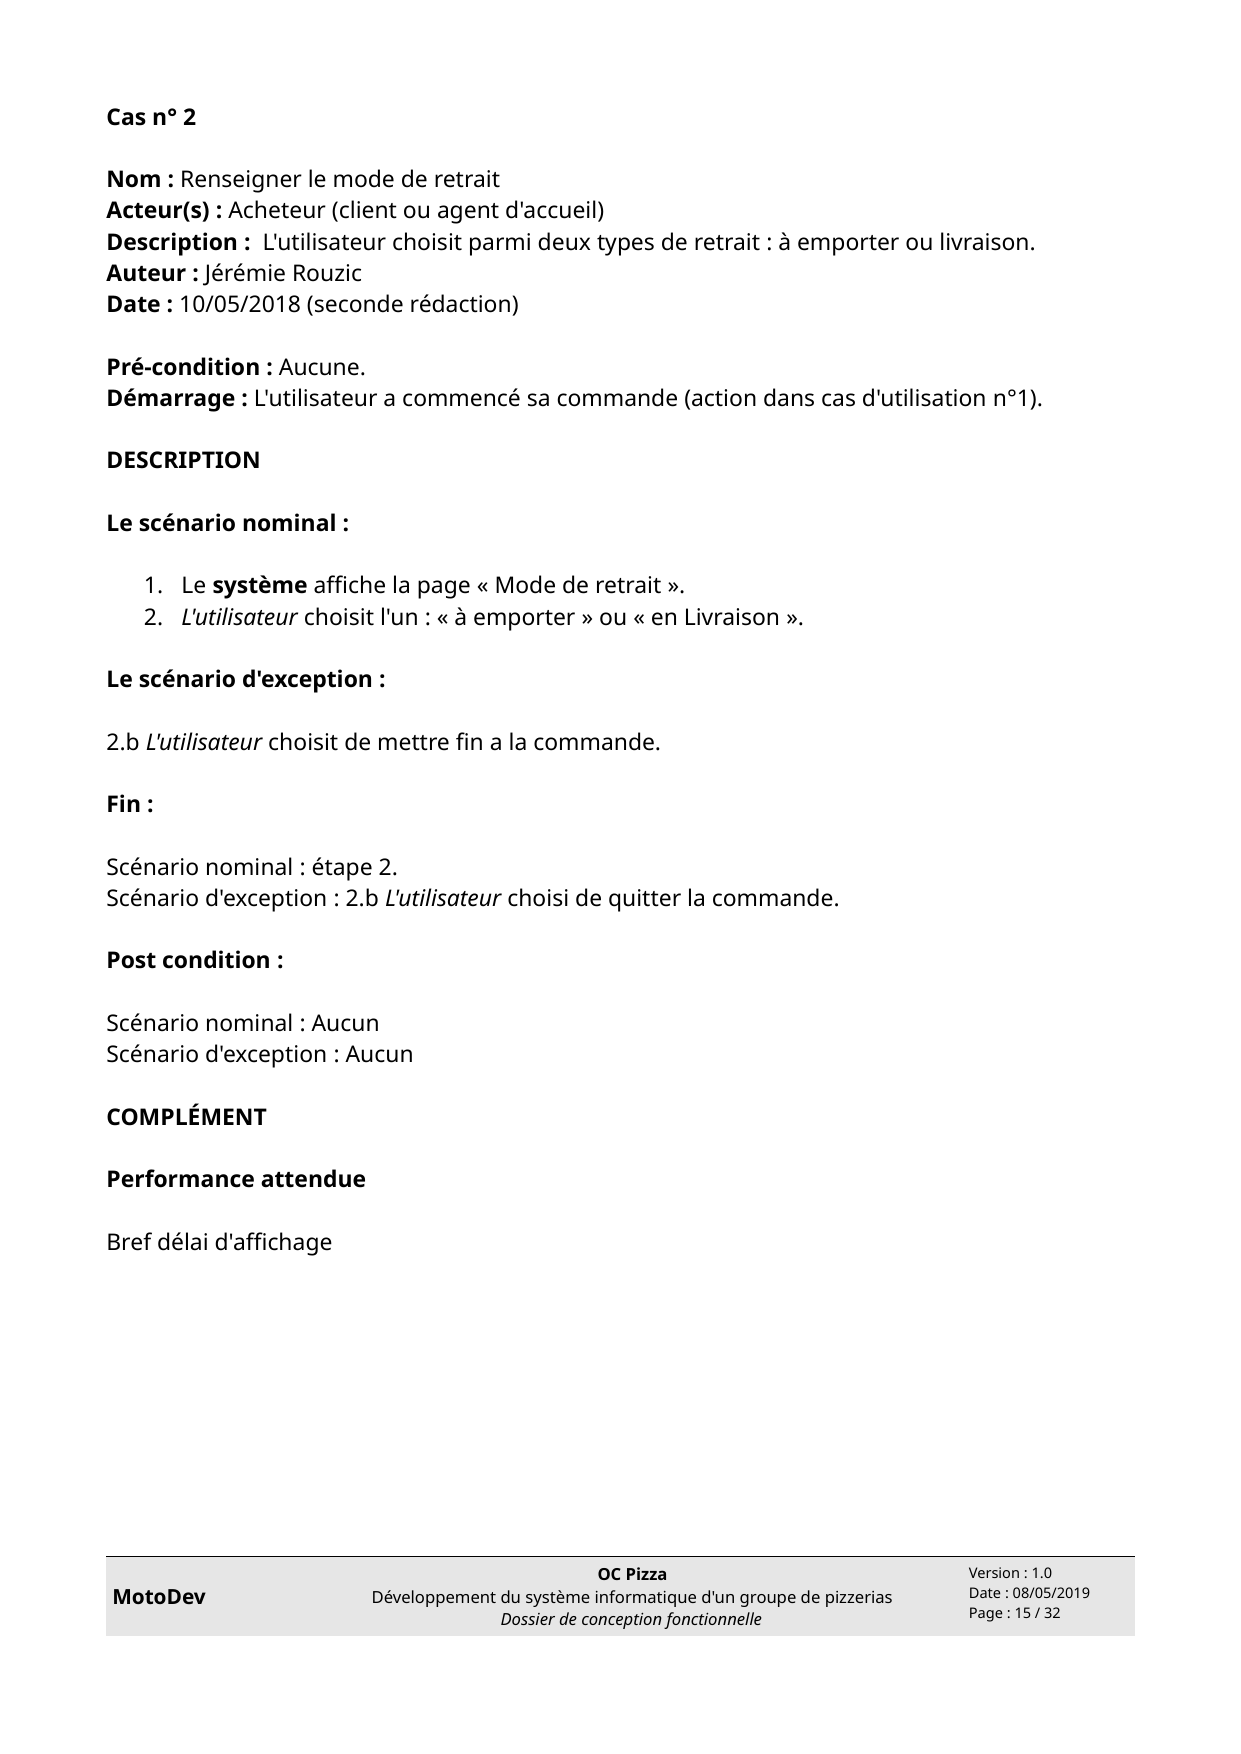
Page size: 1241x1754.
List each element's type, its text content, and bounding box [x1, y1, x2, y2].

text Cas n° 2 [106, 100, 1134, 132]
text Scénario d'exception : Aucun [106, 1038, 1134, 1069]
text Description : L'utilisateur choisit parmi deux types de retrait : à emporter ou livraison. [106, 225, 1134, 257]
text Auteur : Jérémie Rouzic [106, 257, 1134, 288]
text Le scénario nominal : [106, 507, 1134, 538]
list Le système affiche la page « Mode de retrait ». [144, 569, 1134, 600]
text COMPLÉMENT [106, 1100, 1134, 1132]
text Le scénario d'exception : [106, 663, 1134, 694]
list L'utilisateur choisit l'un : « à emporter » ou « en Livraison ». [144, 600, 1134, 632]
text Performance attendue [106, 1163, 1134, 1194]
text Scénario nominal : Aucun [106, 1007, 1134, 1038]
text Nom : Renseigner le mode de retrait [106, 163, 1134, 194]
text Bref délai d'affichage [106, 1225, 1134, 1257]
text Scénario d'exception : 2.b L'utilisateur choisi de quitter la commande. [106, 882, 1134, 913]
text Pré-condition : Aucune. [106, 350, 1134, 382]
text Acteur(s) : Acheteur (client ou agent d'accueil) [106, 194, 1134, 225]
text Scénario nominal : étape 2. [106, 850, 1134, 882]
text Fin : [106, 788, 1134, 819]
text DESCRIPTION [106, 444, 1134, 475]
text Post condition : [106, 944, 1134, 975]
text 2.b L'utilisateur choisit de mettre fin a la commande. [106, 725, 1134, 757]
text Date : 10/05/2018 (seconde rédaction) [106, 288, 1134, 319]
text Démarrage : L'utilisateur a commencé sa commande (action dans cas d'utilisation n°1). [106, 382, 1134, 413]
